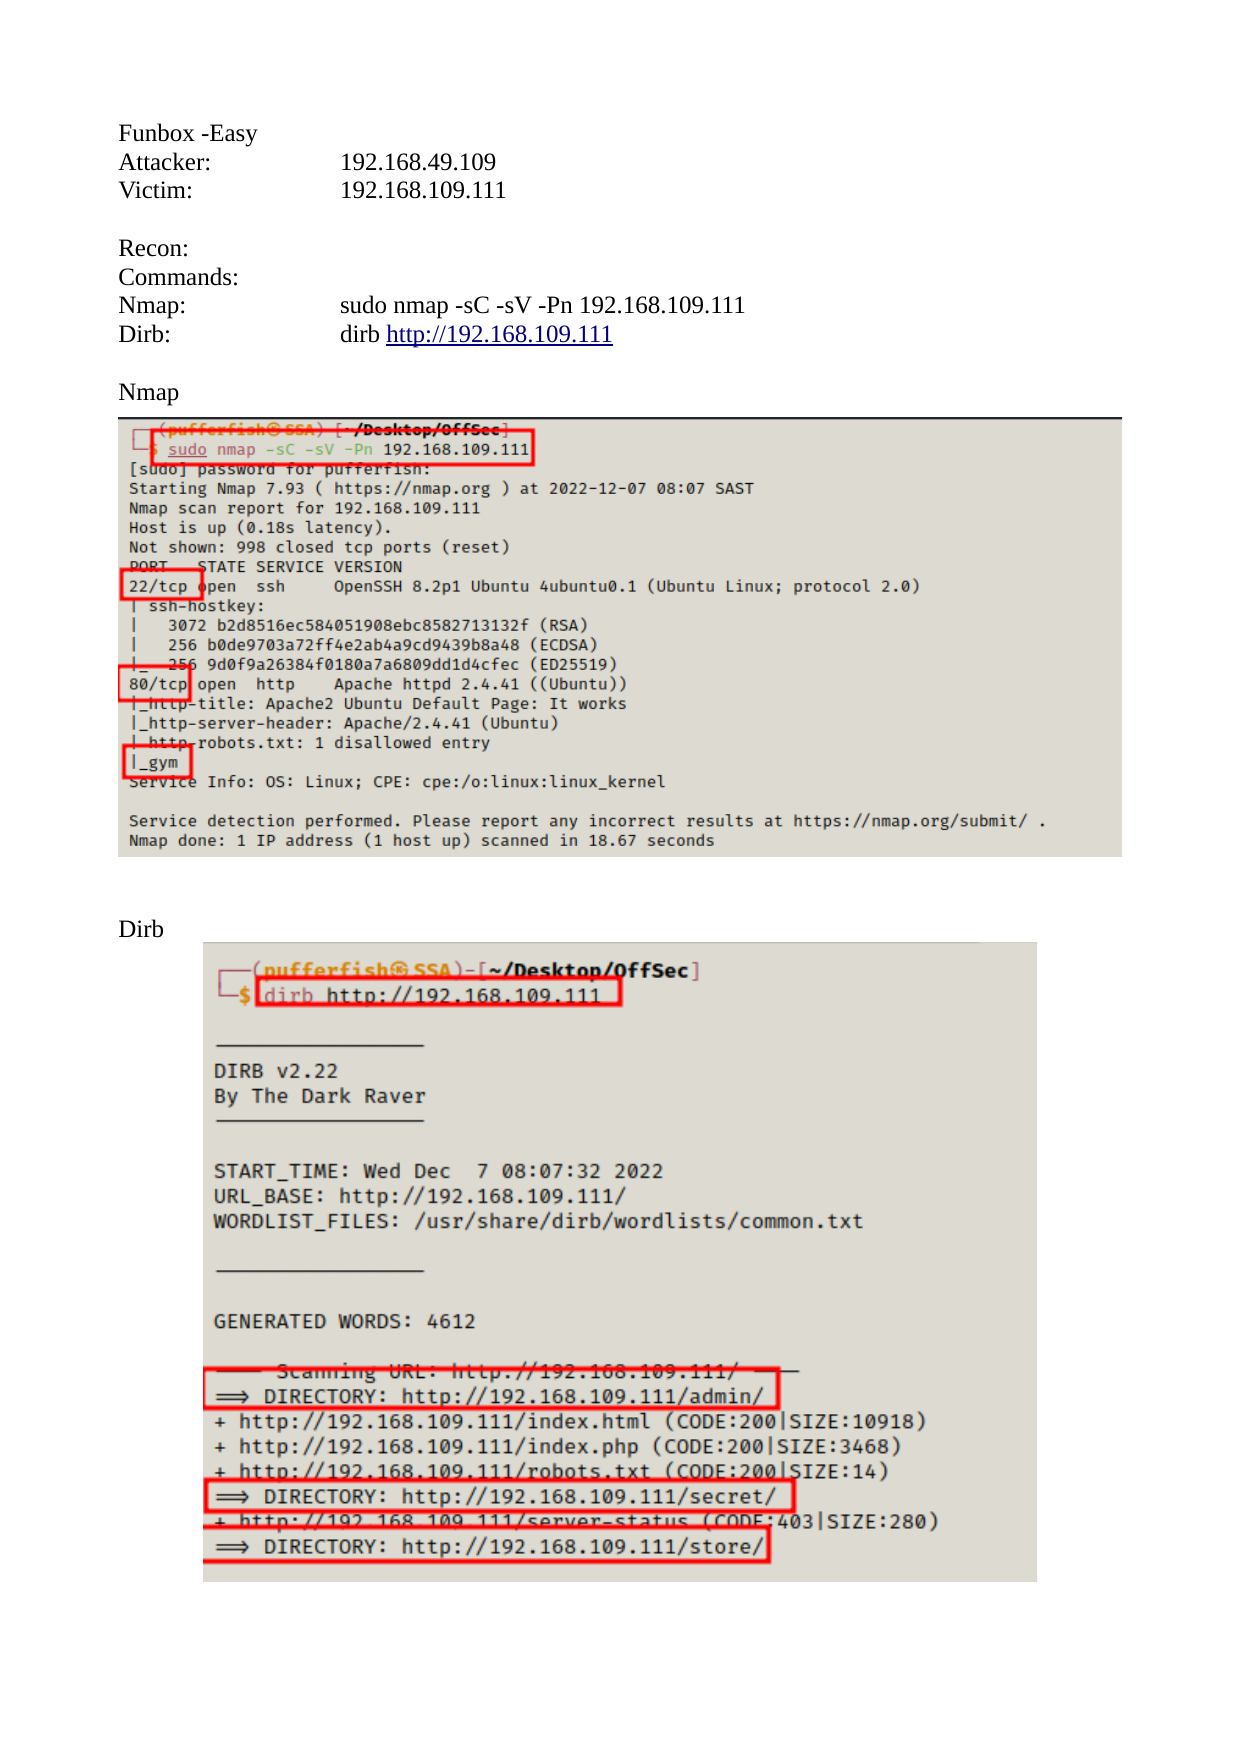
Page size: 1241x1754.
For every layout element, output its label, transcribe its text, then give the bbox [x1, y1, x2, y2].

text Commands: [118, 262, 1122, 291]
picture [118, 417, 1123, 857]
text Attacker: 192.168.49.109 [118, 147, 1122, 176]
text Dirb: dirb http://192.168.109.111 [118, 319, 1122, 348]
text Nmap: sudo nmap -sC -sV -Pn 192.168.109.111 [118, 291, 1122, 319]
text Dirb [118, 914, 1122, 943]
picture [203, 942, 1038, 1582]
text Nmap [118, 377, 1122, 406]
text Victim: 192.168.109.111 [118, 176, 1122, 204]
text Funbox -Easy [118, 118, 1122, 147]
text Recon: [118, 233, 1122, 262]
